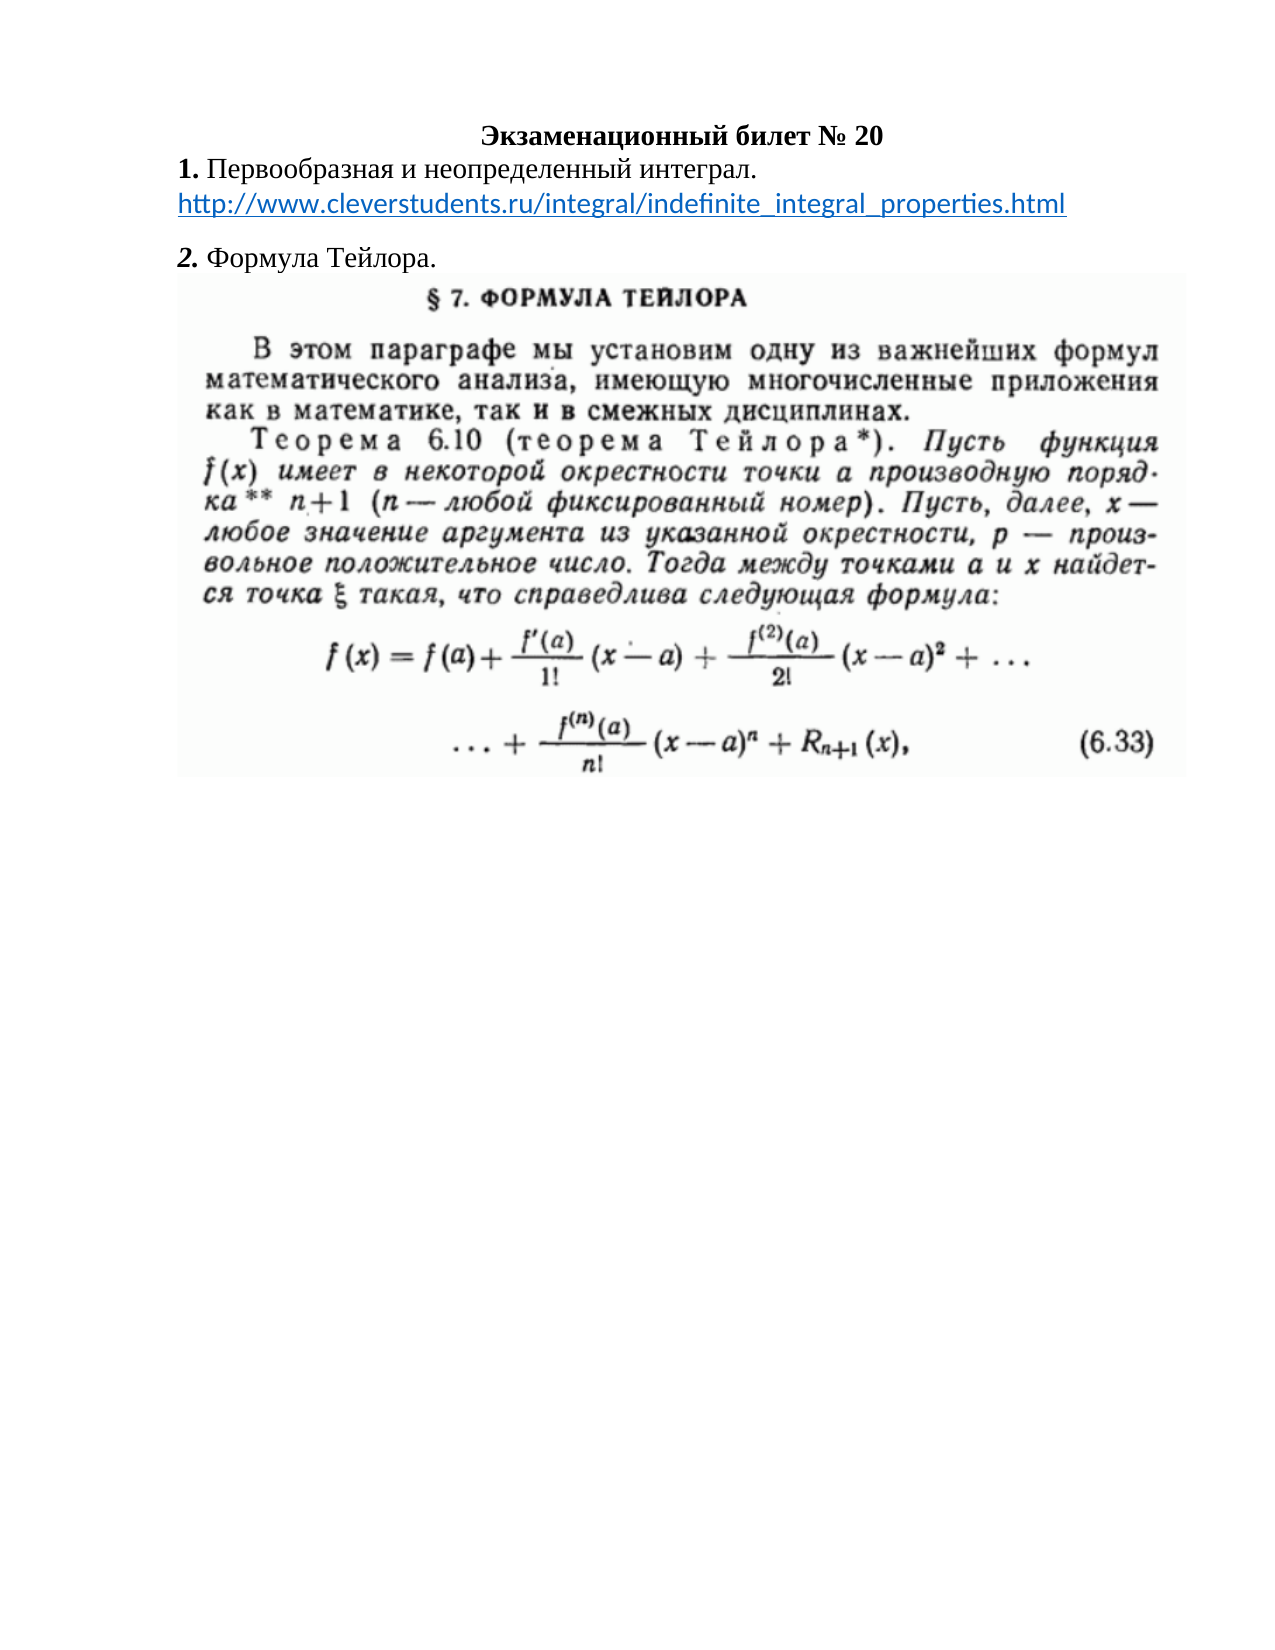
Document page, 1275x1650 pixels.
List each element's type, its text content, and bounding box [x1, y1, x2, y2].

title Экзаменационный билет № 20 [177, 118, 1186, 152]
subtitle 1. Первообразная и неопределенный интеграл. [177, 152, 1186, 185]
picture [177, 273, 1187, 777]
subtitle 2. Формула Тейлора. [177, 240, 1186, 273]
text http://www.cleverstudents.ru/integral/indefinite_integral_properties.html [177, 185, 1186, 221]
